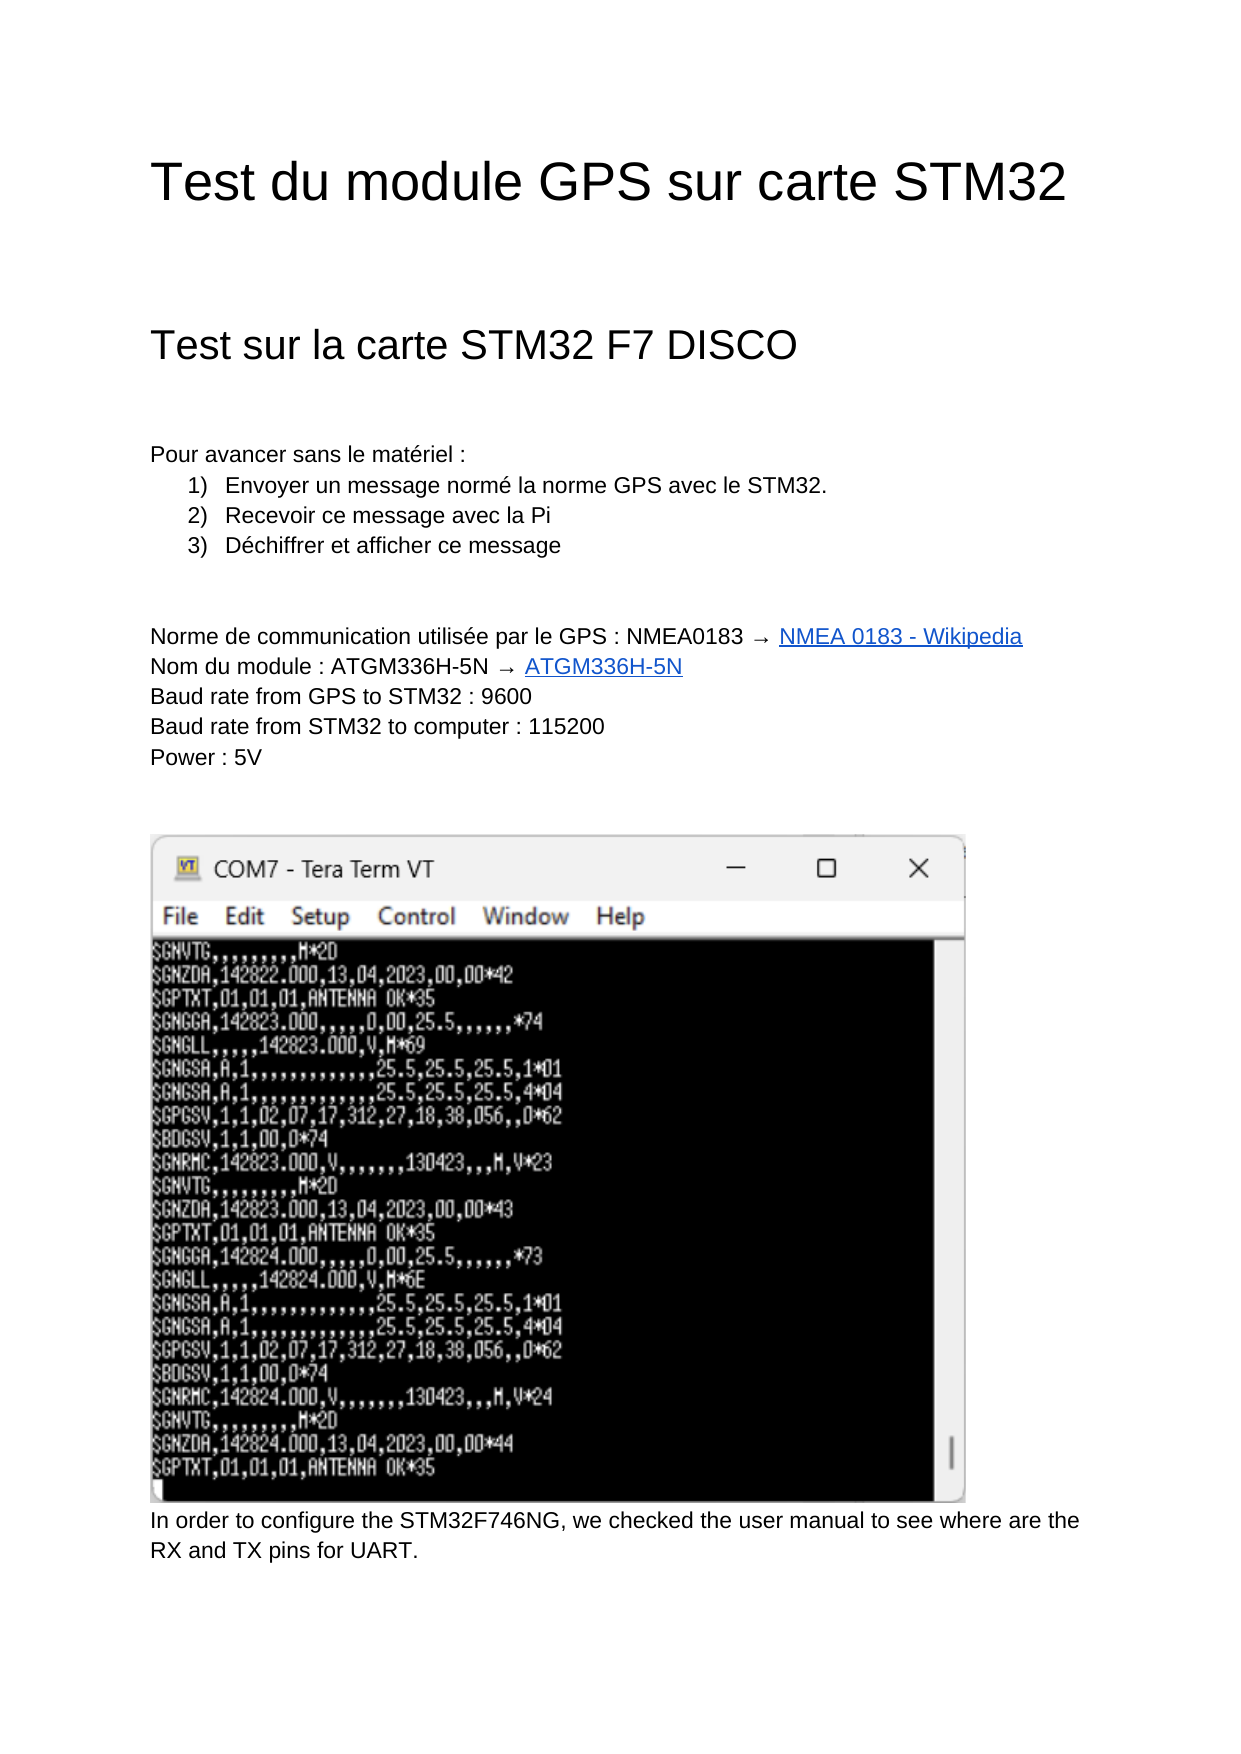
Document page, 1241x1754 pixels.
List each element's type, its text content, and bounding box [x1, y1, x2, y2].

text Norme de communication utilisée par le GPS : NMEA0183 → NMEA 0183 - Wikipedia [150, 623, 1090, 649]
text Pour avancer sans le matériel : [150, 441, 1090, 468]
text Nom du module : ATGM336H-5N → ATGM336H-5N [150, 653, 1090, 679]
text Power : 5V [150, 743, 1090, 770]
list Déchiffrer et afficher ce message [187, 532, 1090, 558]
list Recevoir ce message avec la Pi [187, 502, 1090, 528]
text Baud rate from STM32 to computer : 115200 [150, 713, 1090, 740]
text In order to configure the STM32F746NG, we checked the user manual to see where are the RX and TX pins for UART. [150, 1507, 1090, 1563]
subtitle Test sur la carte STM32 F7 DISCO [150, 321, 1090, 368]
list Envoyer un message normé la norme GPS avec le STM32. [187, 472, 1090, 498]
picture [150, 834, 966, 1503]
text Baud rate from GPS to STM32 : 9600 [150, 683, 1090, 709]
title Test du module GPS sur carte STM32 [150, 150, 1090, 212]
